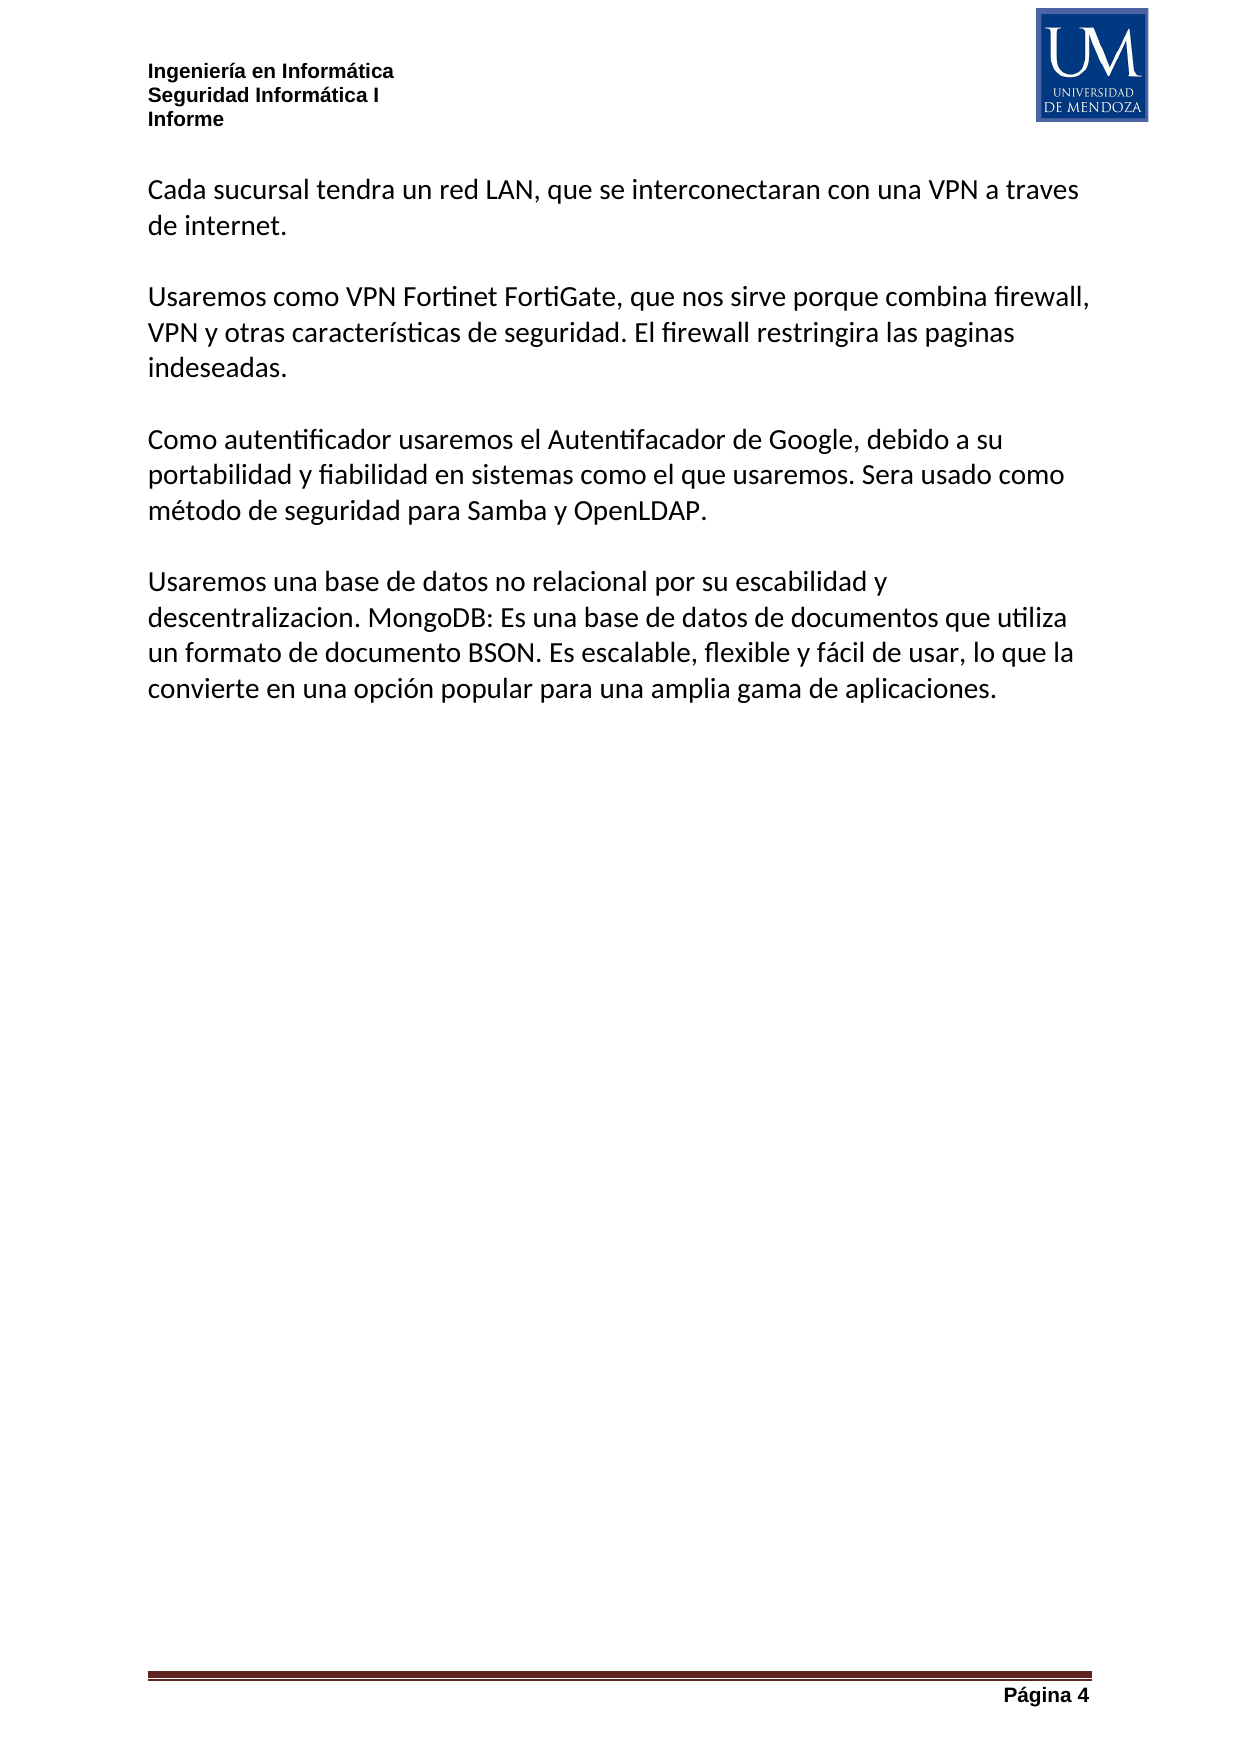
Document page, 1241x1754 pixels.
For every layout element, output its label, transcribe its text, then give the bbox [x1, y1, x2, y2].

text Usaremos como VPN Fortinet FortiGate, que nos sirve porque combina firewall, VPN y otras características de seguridad. El firewall restringira las paginas indeseadas. [148, 278, 1092, 385]
picture [1036, 8, 1149, 122]
text Como autentificador usaremos el Autentifacador de Google, debido a su portabilidad y fiabilidad en sistemas como el que usaremos. Sera usado como método de seguridad para Samba y OpenLDAP. [148, 421, 1092, 528]
text Cada sucursal tendra un red LAN, que se interconectaran con una VPN a traves de internet. [148, 171, 1092, 243]
text Usaremos una base de datos no relacional por su escabilidad y descentralizacion. MongoDB: Es una base de datos de documentos que utiliza un formato de documento BSON. Es escalable, flexible y fácil de usar, lo que la convierte en una opción popular para una amplia gama de aplicaciones. [148, 563, 1092, 706]
